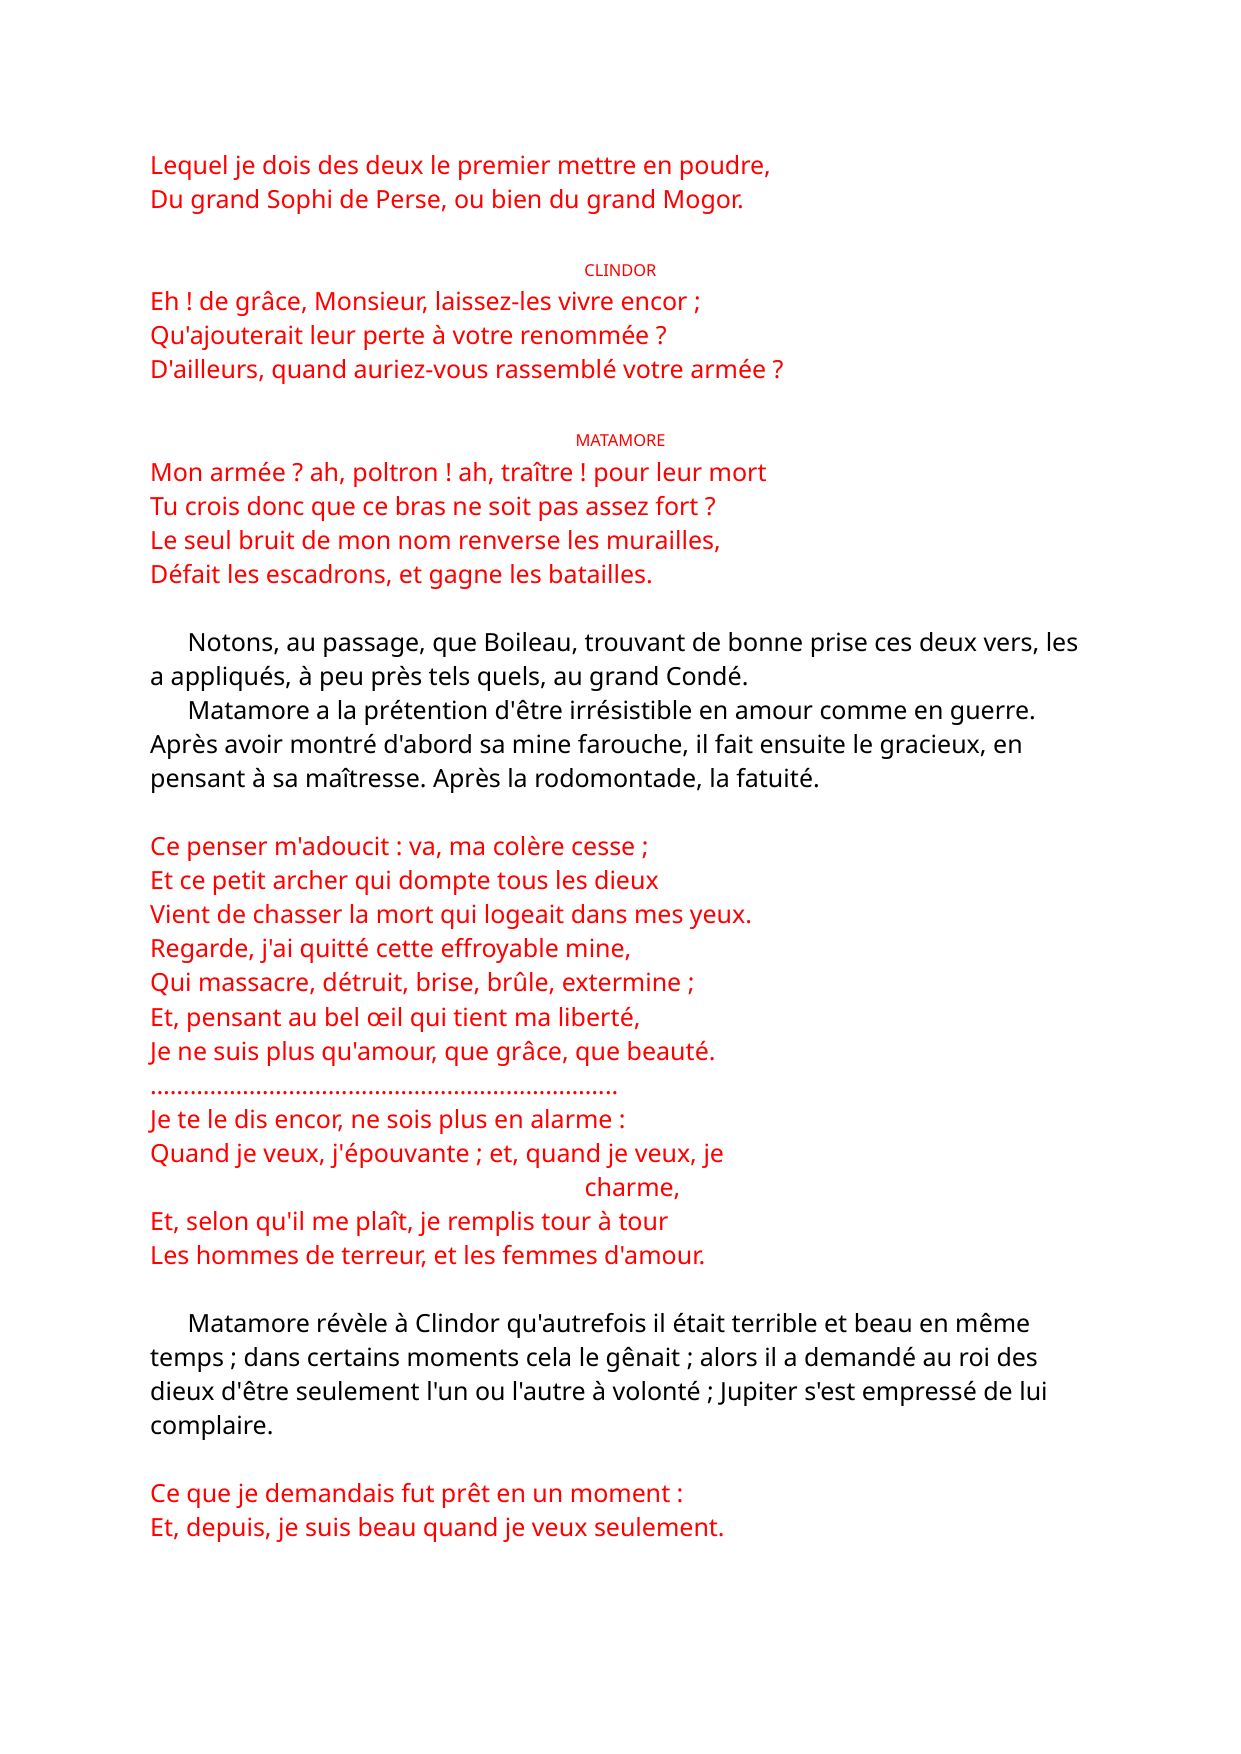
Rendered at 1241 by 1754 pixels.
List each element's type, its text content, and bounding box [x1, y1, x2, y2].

text Du grand Sophi de Perse, ou bien du grand Mogor. [150, 182, 1091, 216]
text Regarde, j'ai quitté cette effroyable mine, [150, 931, 1091, 965]
text Mon armée ? ah, poltron ! ah, traître ! pour leur mort [150, 454, 1091, 488]
text Quand je veux, j'épouvante ; et, quand je veux, je [150, 1135, 1091, 1169]
text Le seul bruit de mon nom renverse les murailles, [150, 522, 1091, 556]
text Vient de chasser la mort qui logeait dans mes yeux. [150, 897, 1091, 931]
text Qui massacre, détruit, brise, brûle, extermine ; [150, 965, 1091, 999]
text charme, [150, 1169, 1091, 1203]
text Et, selon qu'il me plaît, je remplis tour à tour [150, 1203, 1091, 1238]
text Ce penser m'adoucit : va, ma colère cesse ; [150, 829, 1091, 863]
text …………………………………………………………….. [150, 1067, 1091, 1101]
text Je te le dis encor, ne sois plus en alarme : [150, 1101, 1091, 1135]
text Je ne suis plus qu'amour, que grâce, que beauté. [150, 1033, 1091, 1067]
text Et, pensant au bel œil qui tient ma liberté, [150, 999, 1091, 1033]
text Notons, au passage, que Boileau, trouvant de bonne prise ces deux vers, les a appliqués, à peu près tels quels, au grand Condé. [150, 624, 1091, 693]
text Matamore a la prétention d'être irrésistible en amour comme en guerre. Après avoir montré d'a­bord sa mine farouche, il fait ensuite le gracieux, en pensant à sa maîtresse. Après la rodomontade, la fatuité. [150, 693, 1091, 795]
text Et, depuis, je suis beau quand je veux seulement. [150, 1510, 1091, 1544]
text clindor [150, 250, 1091, 284]
text Les hommes de terreur, et les femmes d'amour. [150, 1238, 1091, 1272]
text Ce que je demandais fut prêt en un moment : [150, 1476, 1091, 1510]
text Qu'ajouterait leur perte à votre renommée ? [150, 318, 1091, 352]
text Défait les escadrons, et gagne les batailles. [150, 556, 1091, 590]
text D'ailleurs, quand auriez-vous rassemblé votre armée ? [150, 352, 1091, 386]
text Et ce petit archer qui dompte tous les dieux [150, 863, 1091, 897]
text Tu crois donc que ce bras ne soit pas assez fort ? [150, 488, 1091, 522]
text Eh ! de grâce, Monsieur, laissez-les vivre encor ; [150, 284, 1091, 318]
text matamore [150, 420, 1091, 454]
text Lequel je dois des deux le premier mettre en poudre, [150, 148, 1091, 182]
text Matamore révèle à Clindor qu'autrefois il était terrible et beau en même temps ; dans certains mo­ments cela le gênait ; alors il a demandé au roi des dieux d'être seulement l'un ou l'autre à vo­lonté ; Jupiter s'est empressé de lui complaire. [150, 1306, 1091, 1442]
